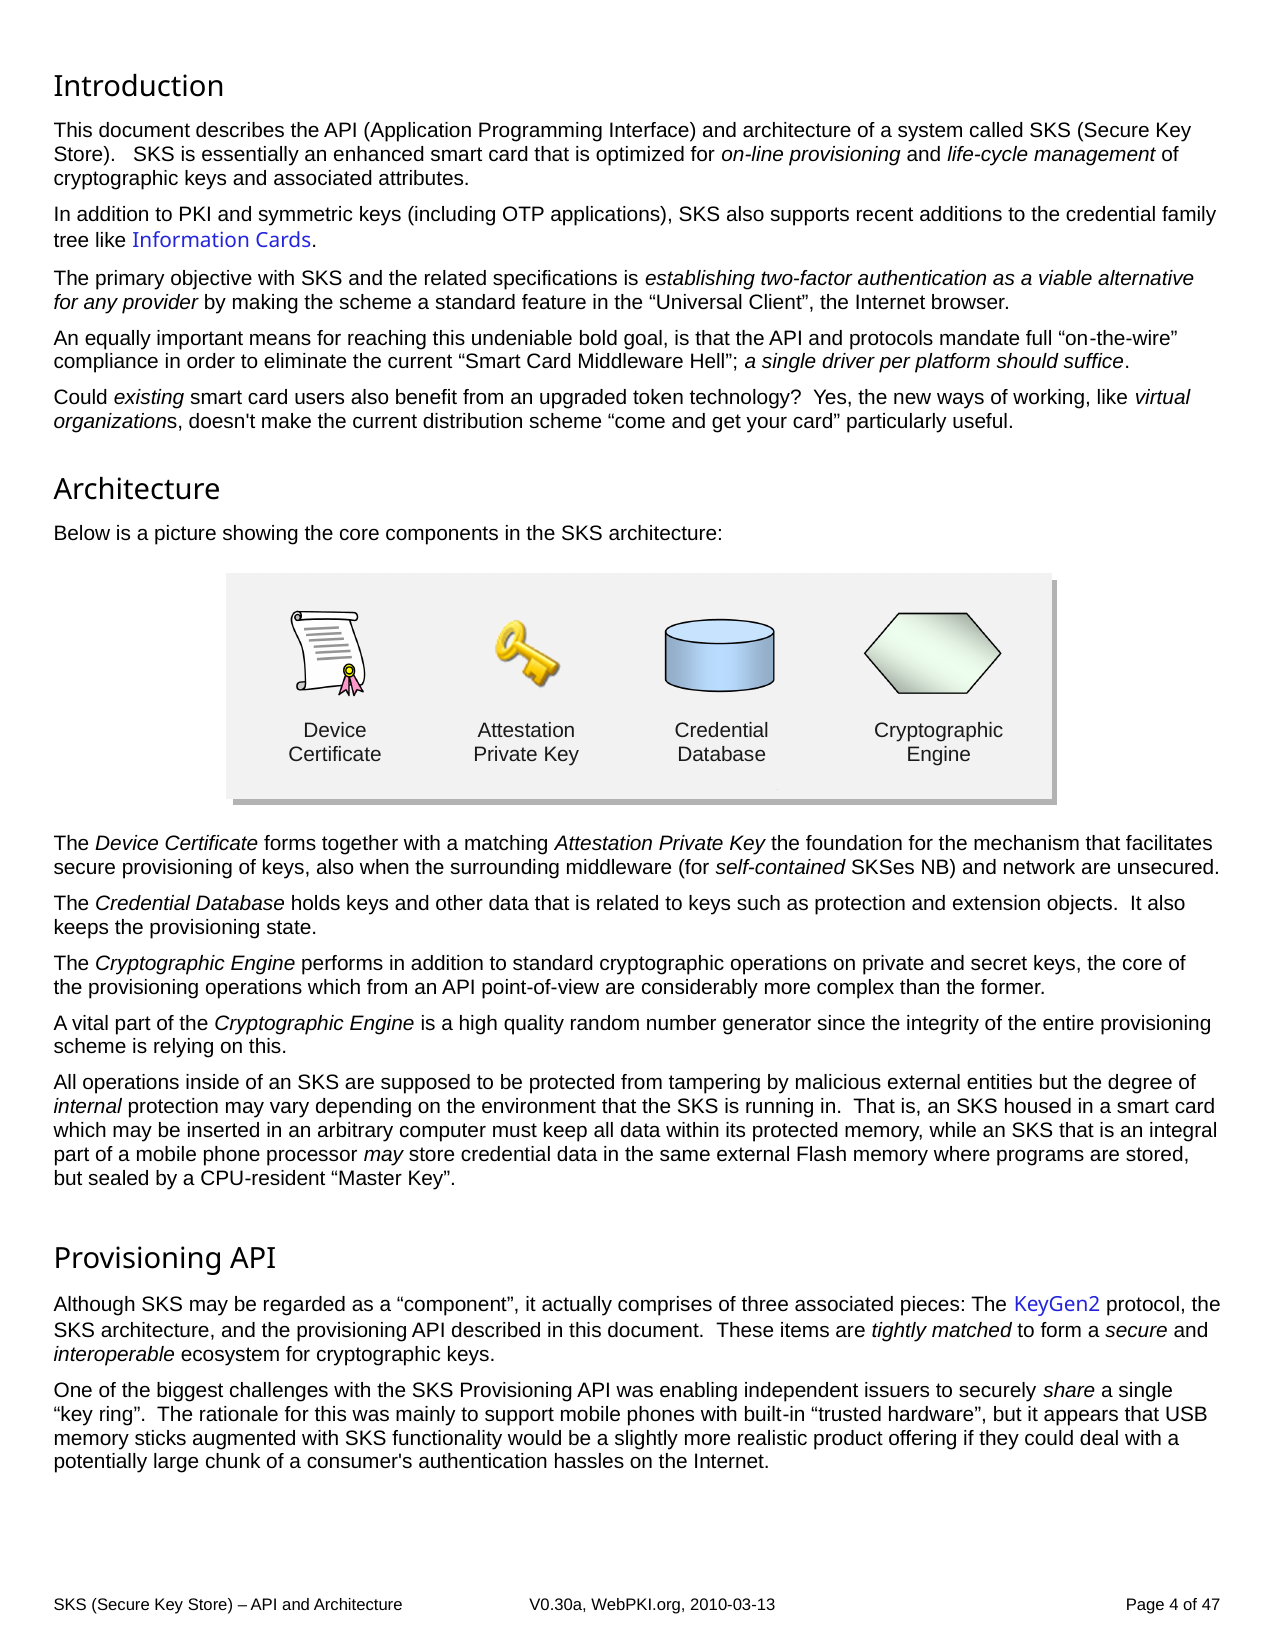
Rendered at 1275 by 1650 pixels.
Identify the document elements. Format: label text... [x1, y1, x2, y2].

text An equally important means for reaching this undeniable bold goal, is that the API and protocols mandate full “on‑the‑wire” compliance in order to eliminate the current “Smart Card Middleware Hell”; a single driver per platform should suffice. [53, 325, 1221, 373]
text Could existing smart card users also benefit from an upgraded token technology? Yes, the new ways of working, like virtual organizations, doesn't make the current distribution scheme “come and get your card” particularly useful. [53, 385, 1221, 457]
text A vital part of the Cryptographic Engine is a high quality random number generator since the integrity of the entire provisioning scheme is relying on this. [53, 1010, 1221, 1058]
text Below is a picture showing the core components in the SKS architecture: [53, 521, 1221, 545]
text The Cryptographic Engine performs in addition to standard cryptographic operations on private and secret keys, the core of the provisioning operations which from an API point-of-view are considerably more complex than the former. [53, 951, 1221, 998]
subtitle Architecture [53, 469, 1221, 508]
text The Credential Database holds keys and other data that is related to keys such as protection and extension objects. It also keeps the provisioning state. [53, 891, 1221, 939]
subtitle Provisioning API [53, 1237, 1221, 1277]
text The primary objective with SKS and the related specifications is establishing two-factor authentication as a viable alternative for any provider by making the scheme a standard feature in the “Universal Client”, the Internet browser. [53, 266, 1221, 313]
text In addition to PKI and symmetric keys (including OTP applications), SKS also supports recent additions to the credential family tree like Information Cards. [53, 201, 1221, 254]
text Although SKS may be regarded as a “component”, it actually comprises of three associated pieces: The KeyGen2 protocol, the SKS architecture, and the provisioning API described in this document. These items are tightly matched to form a secure and interoperable ecosystem for cryptographic keys. [53, 1289, 1221, 1366]
subtitle Introduction [53, 66, 1221, 105]
text This document describes the API (Application Programming Interface) and architecture of a system called SKS (Secure Key Store). SKS is essentially an enhanced smart card that is optimized for on-line provisioning and life-cycle management of cryptographic keys and associated attributes. [53, 118, 1221, 190]
text The Device Certificate forms together with a matching Attestation Private Key the foundation for the mechanism that facilitates secure provisioning of keys, also when the surrounding middleware (for self-contained SKSes NB) and network are unsecured. [53, 556, 1221, 879]
text All operations inside of an SKS are supposed to be protected from tampering by malicious external entities but the degree of internal protection may vary depending on the environment that the SKS is running in. That is, an SKS housed in a smart card which may be inserted in an arbitrary computer must keep all data within its protected memory, while an SKS that is an integral part of a mobile phone processor may store credential data in the same external Flash memory where programs are stored, but sealed by a CPU‑resident “Master Key”. [53, 1070, 1221, 1190]
text One of the biggest challenges with the SKS Provisioning API was enabling independent issuers to securely share a single “key ring”. The rationale for this was mainly to support mobile phones with built‑in “trusted hardware”, but it appears that USB memory sticks augmented with SKS functionality would be a slightly more realistic product offering if they could deal with a potentially large chunk of a consumer's authentication hassles on the Internet. [53, 1377, 1221, 1473]
